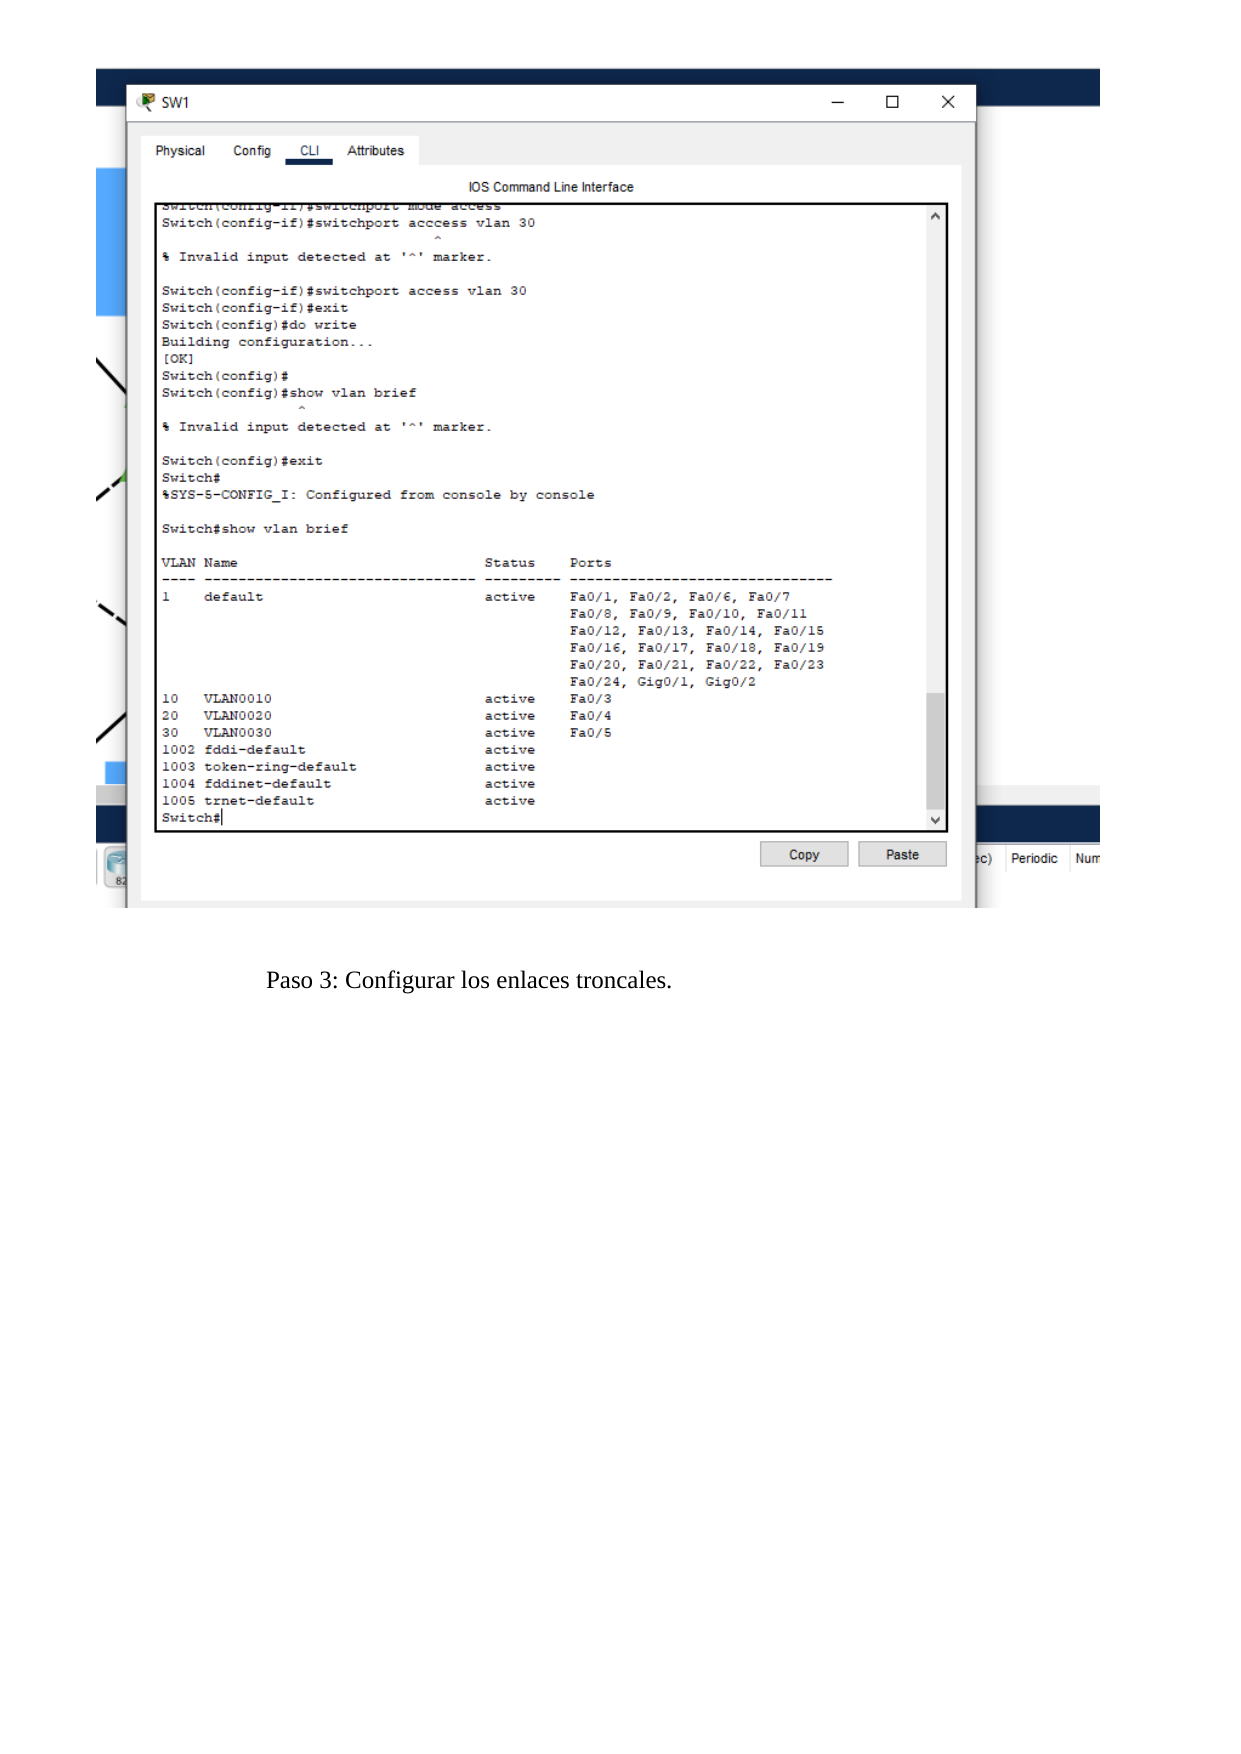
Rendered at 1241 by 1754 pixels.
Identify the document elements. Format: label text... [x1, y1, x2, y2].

text Paso 3: Configurar los enlaces troncales. [118, 118, 1122, 994]
picture [96, 57, 1100, 908]
